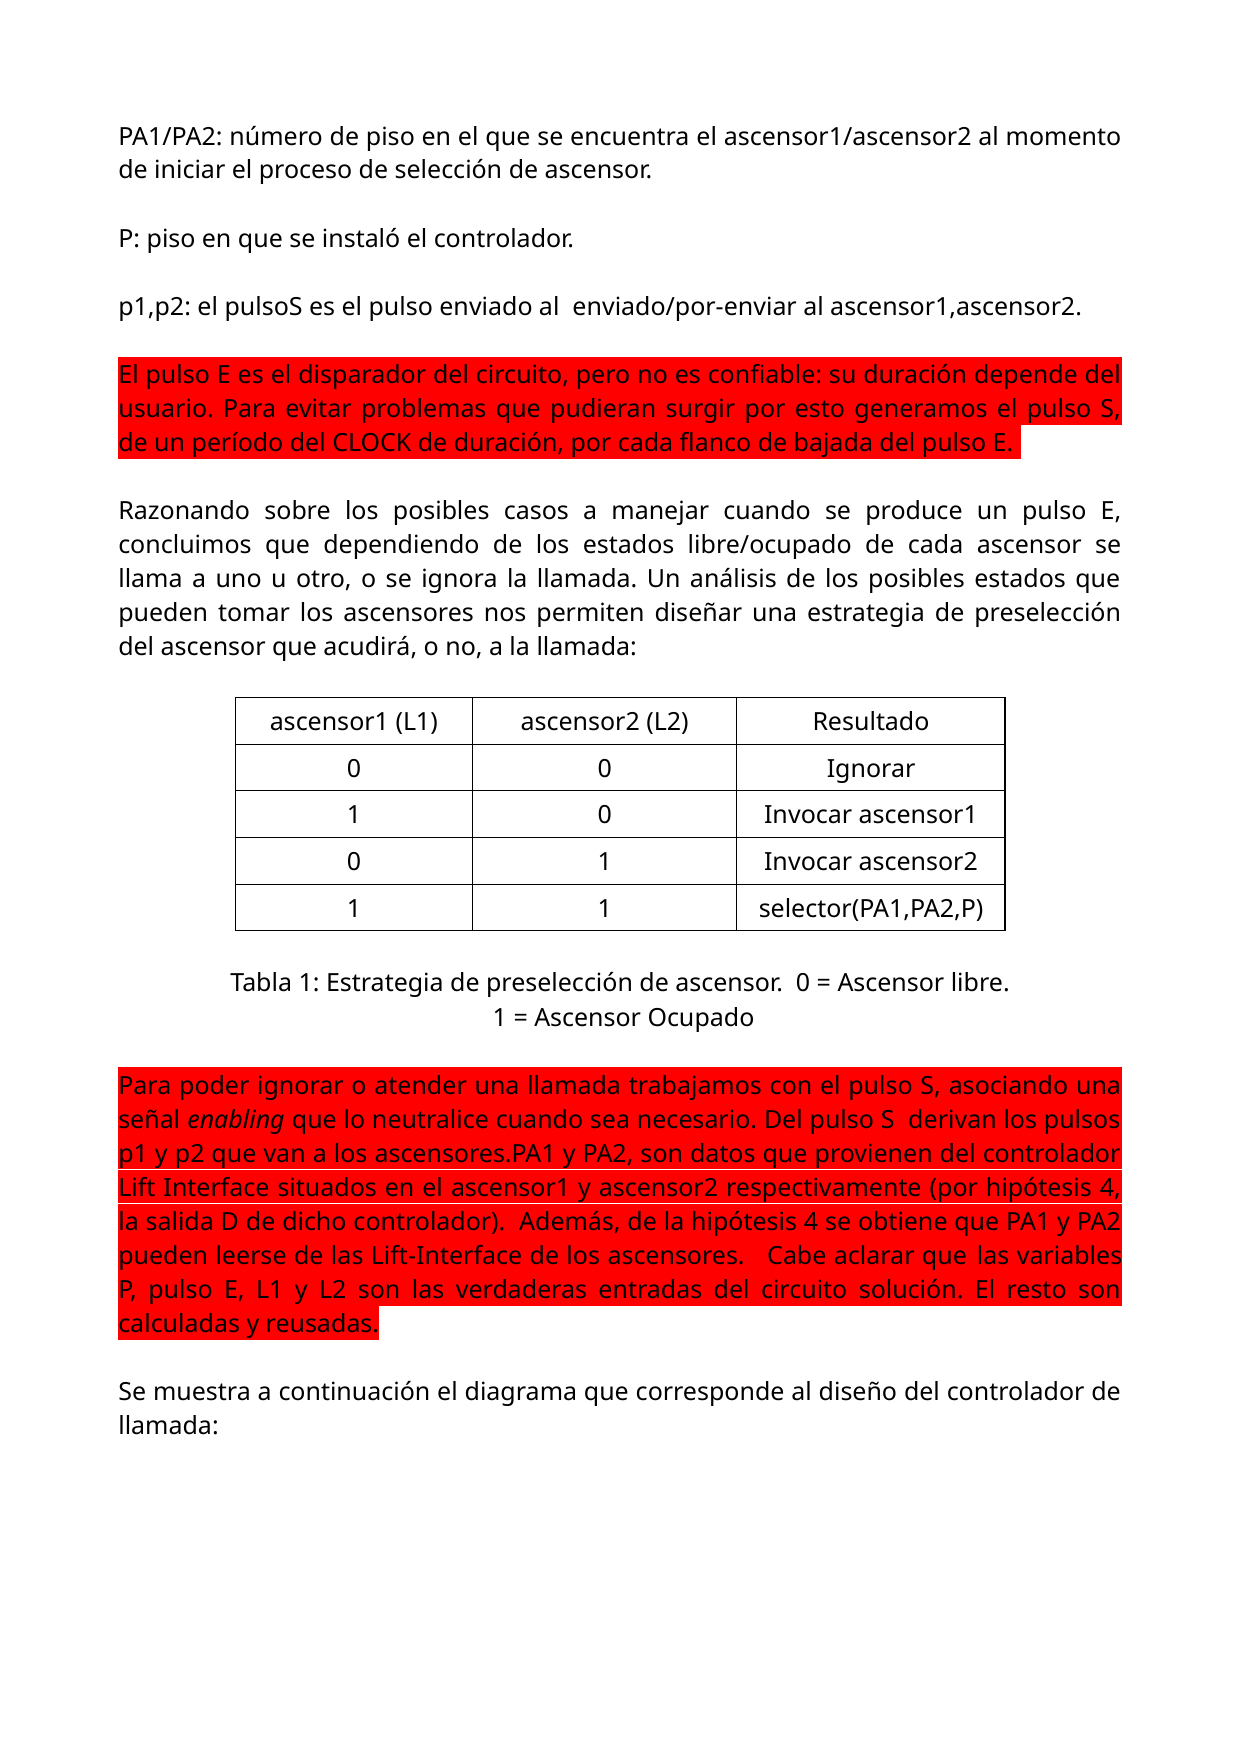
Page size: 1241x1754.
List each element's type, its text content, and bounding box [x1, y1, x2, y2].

text Para poder ignorar o atender una llamada trabajamos con el pulso S, asociando una señal enabling que lo neutralice cuando sea necesario. Del pulso S derivan los pulsos p1 y p2 que van a los ascensores.PA1 y PA2, son datos que provienen del controlador Lift Interface situados en el ascensor1 y ascensor2 respectivamente (por hipótesis 4, la salida D de dicho controlador). Además, de la hipótesis 4 se obtiene que PA1 y PA2 pueden leerse de las Lift-Interface de los ascensores. Cabe aclarar que las variables P, pulso E, L1 y L2 son las verdaderas entradas del circuito solución. El resto son calculadas y reusadas. [118, 1067, 1122, 1340]
text PA1/PA2: número de piso en el que se encuentra el ascensor1/ascensor2 al momento de iniciar el proceso de selección de ascensor. [118, 118, 1122, 186]
table_header ascensor2 (L2) [473, 698, 736, 744]
text Razonando sobre los posibles casos a manejar cuando se produce un pulso E, concluimos que dependiendo de los estados libre/ocupado de cada ascensor se llama a uno u otro, o se ignora la llamada. Un análisis de los posibles estados que pueden tomar los ascensores nos permiten diseñar una estrategia de preselección del ascensor que acudirá, o no, a la llamada: [118, 493, 1122, 663]
table_cell 0 [236, 838, 472, 883]
table_cell 0 [473, 791, 736, 837]
text p1,p2: el pulsoS es el pulso enviado al enviado/por-enviar al ascensor1,ascensor2. [118, 288, 1122, 322]
text El pulso E es el disparador del circuito, pero no es confiable: su duración depende del usuario. Para evitar problemas que pudieran surgir por esto generamos el pulso S, de un período del CLOCK de duración, por cada flanco de bajada del pulso E. [118, 357, 1122, 459]
text Se muestra a continuación el diagrama que corresponde al diseño del controlador de llamada: [118, 1374, 1122, 1442]
table_cell 1 [473, 838, 736, 883]
text 1 = Ascensor Ocupado [118, 999, 1122, 1033]
table_cell Invocar ascensor1 [737, 791, 1004, 837]
table_cell Invocar ascensor2 [737, 838, 1004, 883]
table_cell Ignorar [737, 745, 1004, 790]
table_cell 1 [236, 791, 472, 837]
table_cell selector(PA1,PA2,P) [737, 885, 1004, 930]
table_header ascensor1 (L1) [236, 698, 472, 744]
table_header Resultado [737, 698, 1004, 744]
table_cell 0 [236, 745, 472, 790]
table_cell 1 [473, 885, 736, 930]
table_cell 0 [473, 745, 736, 790]
table_cell 1 [236, 885, 472, 930]
text P: piso en que se instaló el controlador. [118, 220, 1122, 254]
text Tabla 1: Estrategia de preselección de ascensor. 0 = Ascensor libre. [118, 965, 1122, 999]
